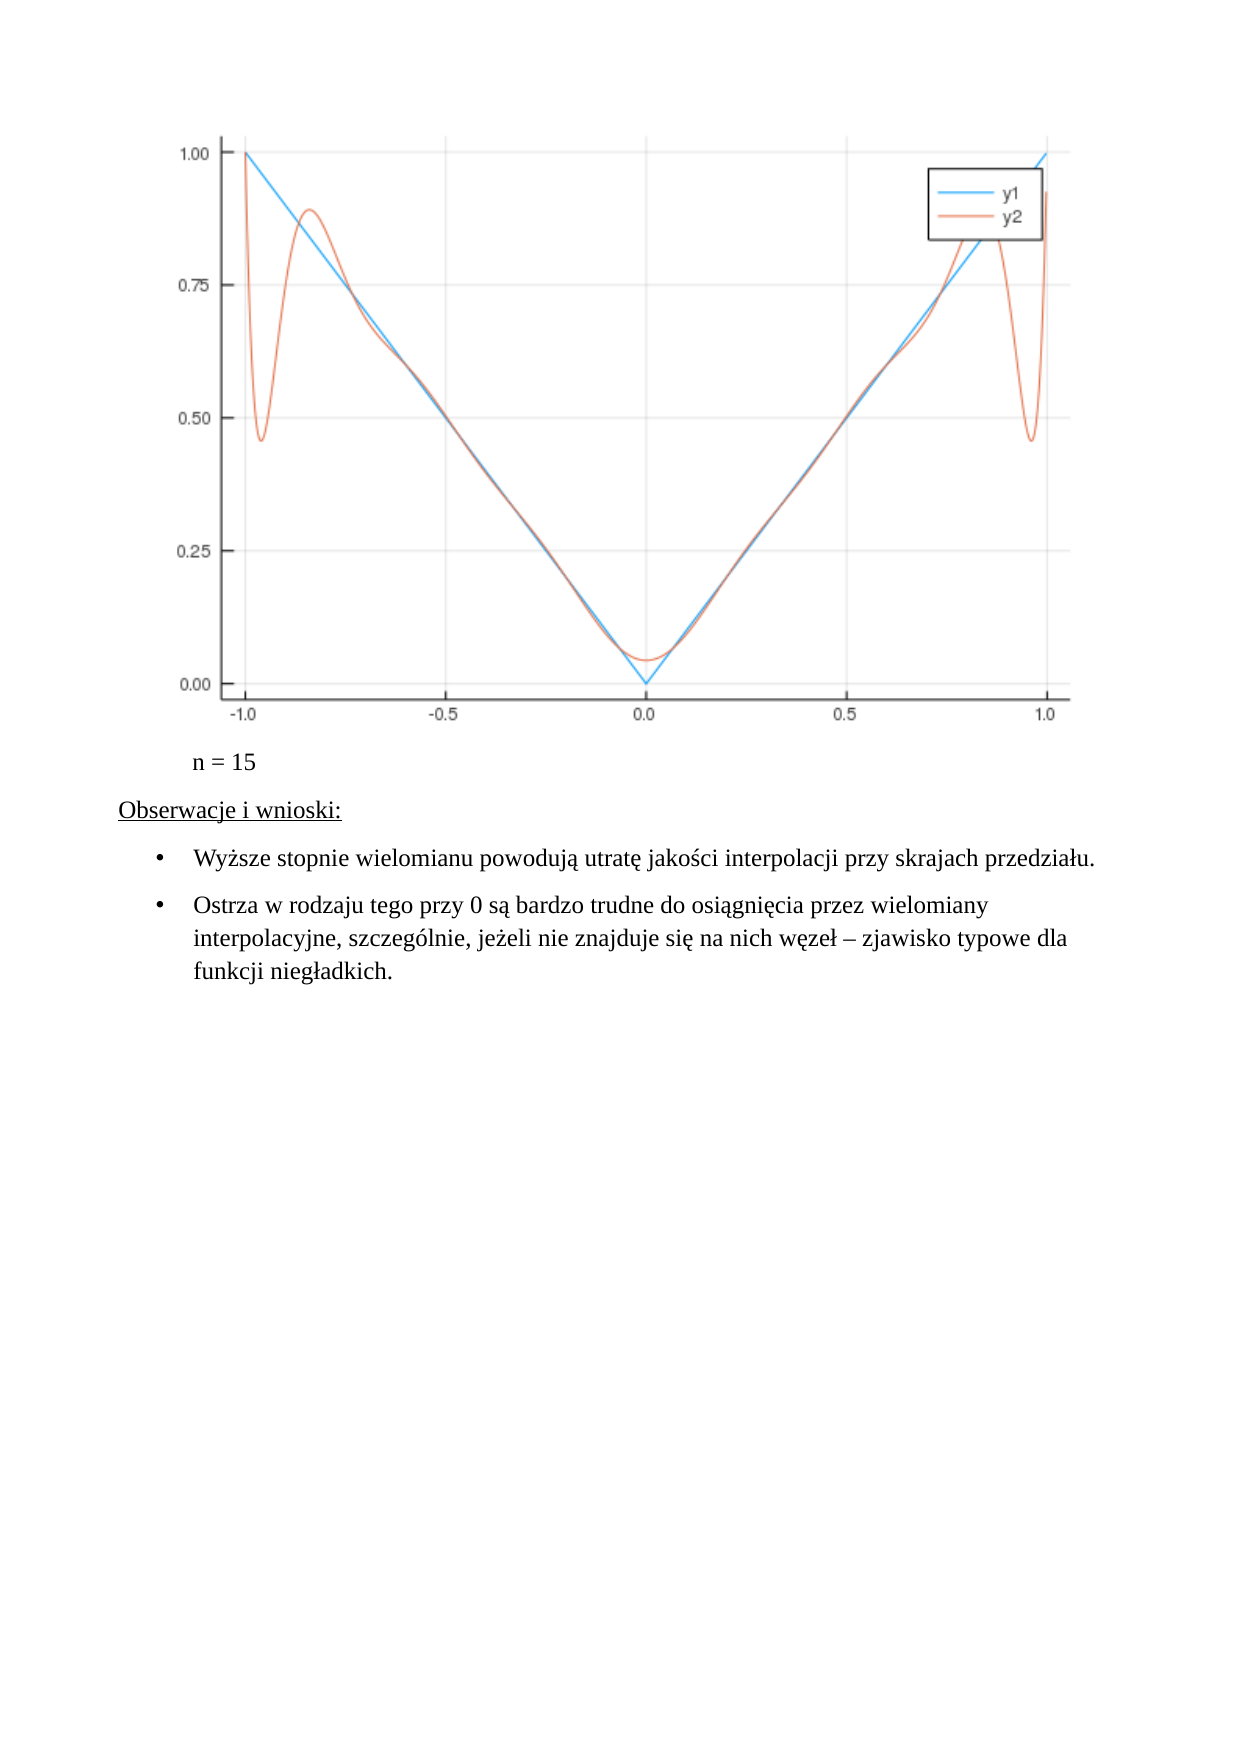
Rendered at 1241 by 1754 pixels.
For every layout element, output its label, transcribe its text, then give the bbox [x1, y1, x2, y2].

picture [151, 118, 1089, 744]
text Obserwacje i wnioski: [118, 795, 1122, 824]
list Ostrza w rodzaju tego przy 0 są bardzo trudne do osiągnięcia przez wielomiany interpolacyjne, szczególnie, jeżeli nie znajduje się na nich węzeł – zjawisko typowe dla funkcji niegładkich. [156, 890, 1122, 985]
text n = 15 [118, 118, 1122, 776]
list Wyższe stopnie wielomianu powodują utratę jakości interpolacji przy skrajach przedziału. [156, 843, 1122, 871]
